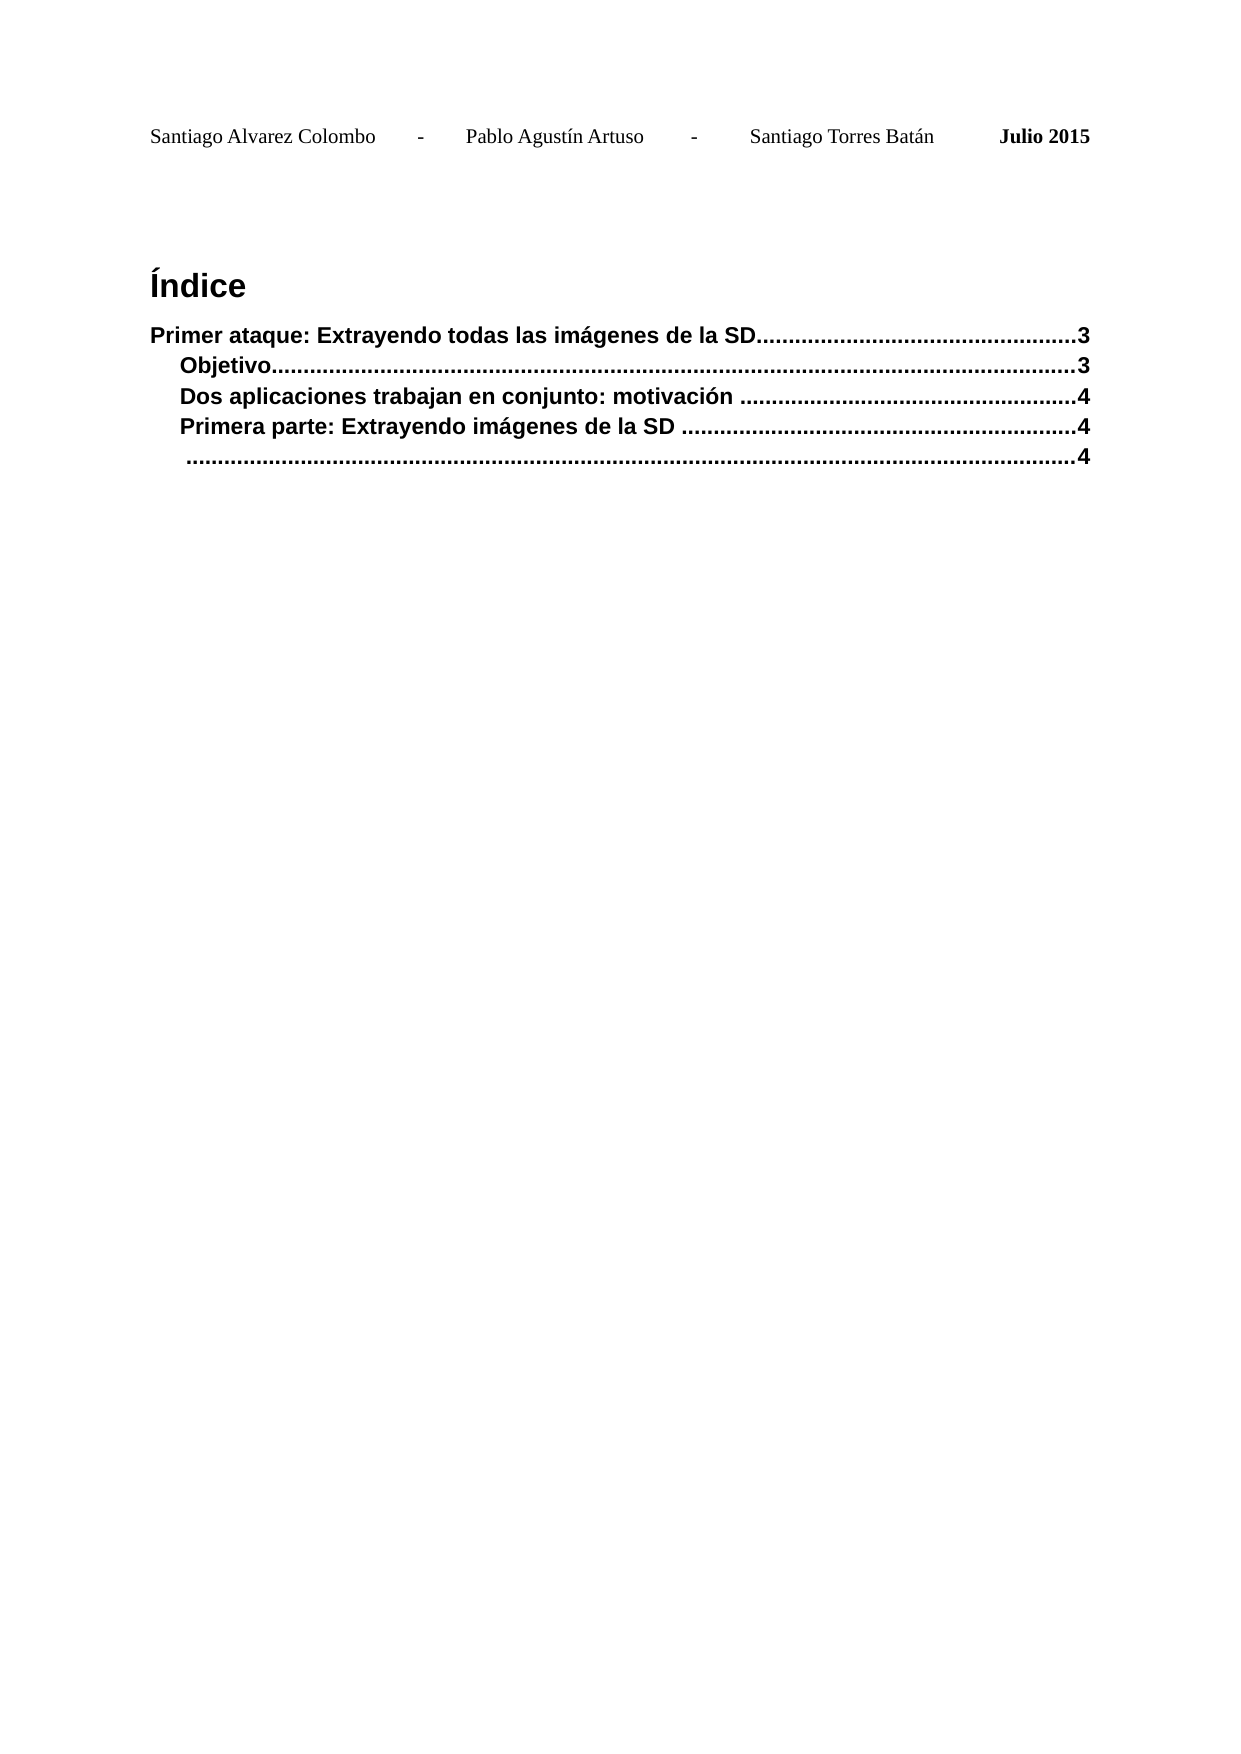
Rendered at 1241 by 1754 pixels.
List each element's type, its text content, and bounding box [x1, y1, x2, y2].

text Primera parte: Extrayendo imágenes de la SD 4 [179, 413, 1090, 439]
subtitle Índice [150, 266, 1090, 304]
text Primer ataque: Extrayendo todas las imágenes de la SD. 3 [150, 322, 1090, 349]
text 4 [179, 443, 1090, 469]
text Objetivo 3 [179, 352, 1090, 379]
text Dos aplicaciones trabajan en conjunto: motivación 4 [179, 383, 1090, 409]
